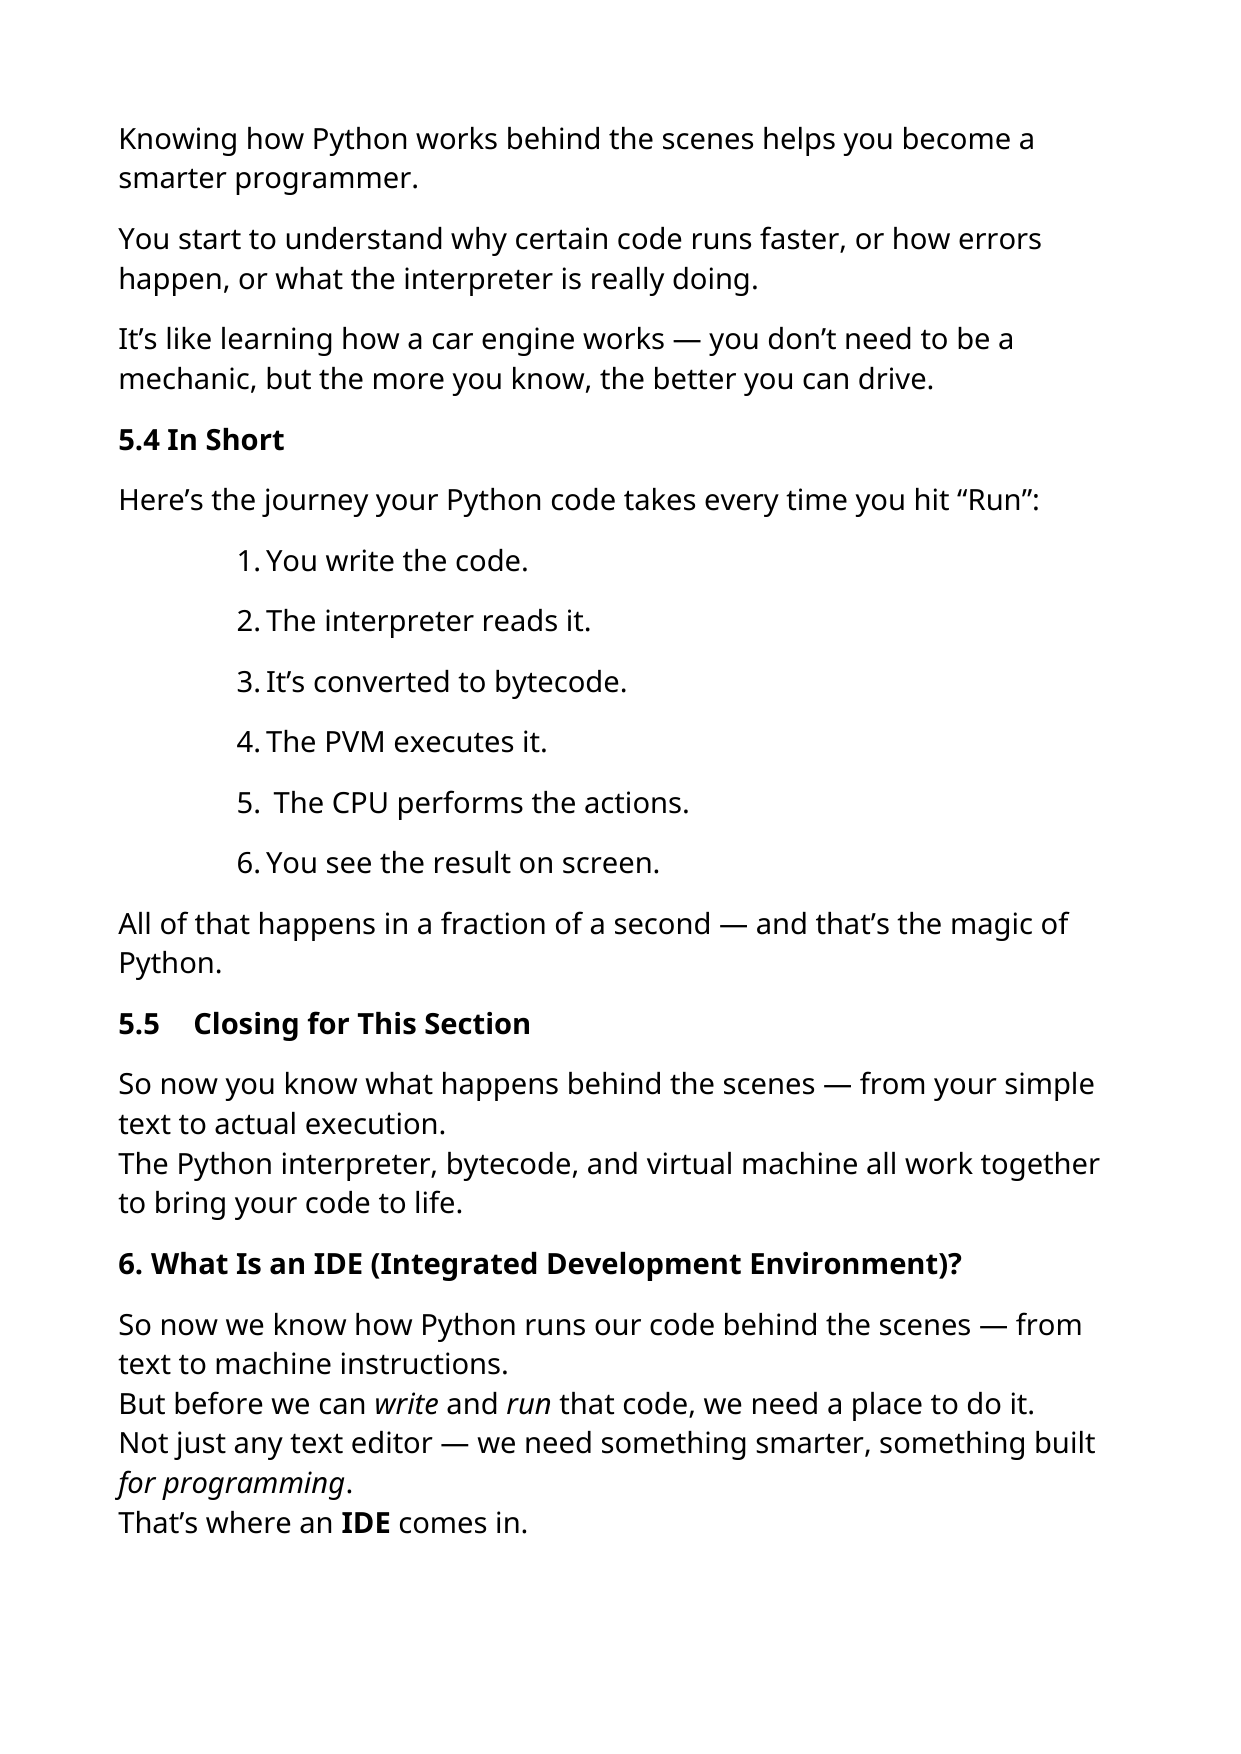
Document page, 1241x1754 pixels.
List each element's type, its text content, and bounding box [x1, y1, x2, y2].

list You write the code. [236, 540, 1122, 579]
list You see the result on screen. [236, 842, 1122, 882]
text Knowing how Python works behind the scenes helps you become a smarter programmer. [118, 118, 1122, 197]
text It’s like learning how a car engine works — you don’t need to be a mechanic, but the more you know, the better you can drive. [118, 318, 1122, 398]
text Here’s the journey your Python code takes every time you hit “Run”: [118, 479, 1122, 519]
list Closing for This Section [118, 1003, 1122, 1043]
text You start to understand why certain code runs faster, or how errors happen, or what the interpreter is really doing. [118, 218, 1122, 298]
list The CPU performs the actions. [236, 782, 1122, 822]
text All of that happens in a fraction of a second — and that’s the magic of Python. [118, 903, 1122, 982]
list It’s converted to bytecode. [236, 661, 1122, 701]
text So now you know what happens behind the scenes — from your simple text to actual execution. The Python interpreter, bytecode, and virtual machine all work together to bring your code to life. [118, 1064, 1122, 1222]
list The interpreter reads it. [236, 600, 1122, 640]
list The PVM executes it. [236, 721, 1122, 761]
text So now we know how Python runs our code behind the scenes — from text to machine instructions. But before we can write and run that code, we need a place to do it. Not just any text editor — we need something smarter, something built for programming. That’s where an IDE comes in. [118, 1304, 1122, 1542]
text 6. What Is an IDE (Integrated Development Environment)? [118, 1243, 1122, 1283]
text 5.4 In Short [118, 419, 1122, 458]
